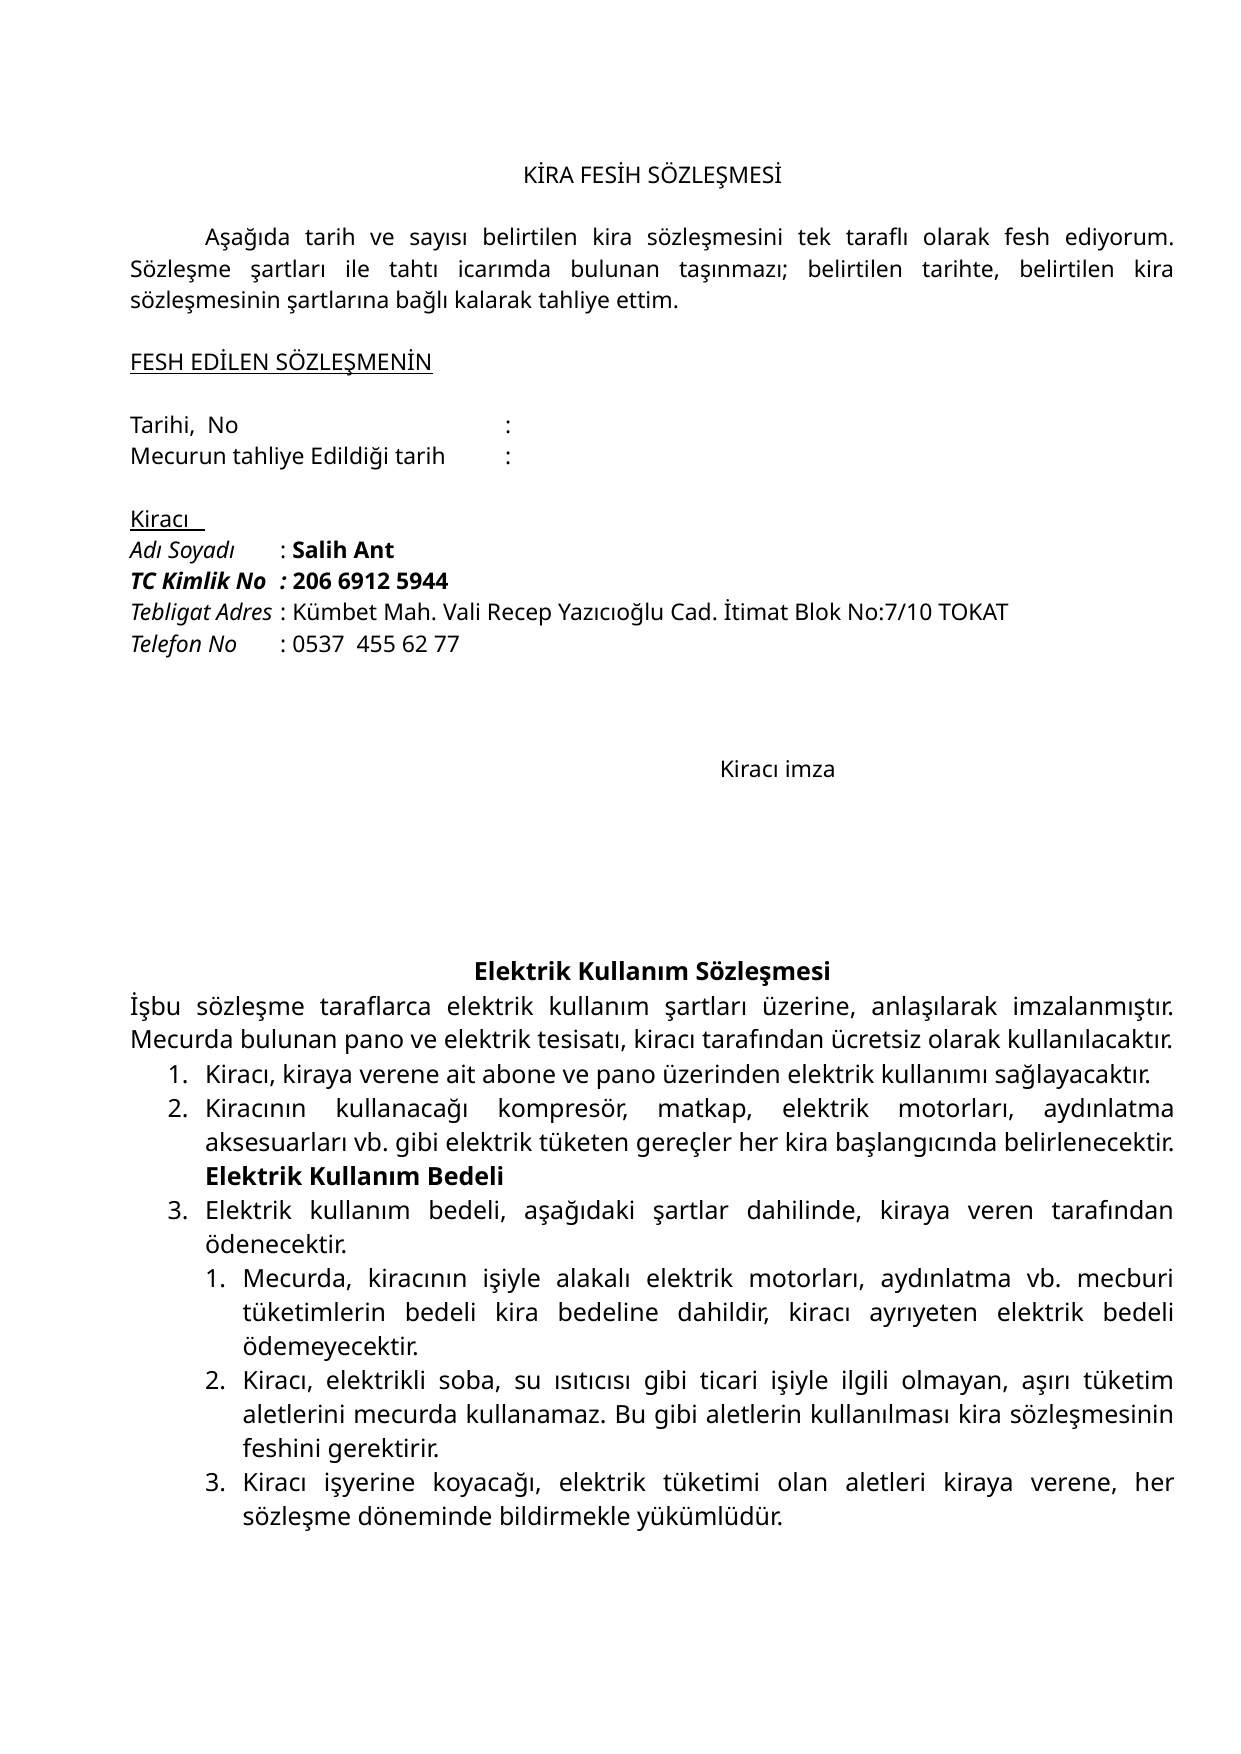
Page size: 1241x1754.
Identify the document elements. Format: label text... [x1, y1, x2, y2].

text Aşağıda tarih ve sayısı belirtilen kira sözleşmesini tek taraflı olarak fesh ediyorum. Sözleşme şartları ile tahtı icarımda bulunan taşınmazı; belirtilen tarihte, belirtilen kira sözleşmesinin şartlarına bağlı kalarak tahliye ettim. [130, 221, 1175, 315]
text İşbu sözleşme taraflarca elektrik kullanım şartları üzerine, anlaşılarak imzalanmıştır. Mecurda bulunan pano ve elektrik tesisatı, kiracı tarafından ücretsiz olarak kullanılacaktır. [130, 988, 1175, 1056]
list Elektrik kullanım bedeli, aşağıdaki şartlar dahilinde, kiraya veren tarafından ödenecektir. [167, 1192, 1175, 1261]
text Elektrik Kullanım Sözleşmesi [130, 954, 1175, 988]
text Tarihi, No : [130, 409, 1175, 440]
text KİRA FESİH SÖZLEŞMESİ [130, 159, 1175, 190]
text Tebligat Adres : Kümbet Mah. Vali Recep Yazıcıoğlu Cad. İtimat Blok No:7/10 TOKAT [130, 596, 1175, 627]
text Mecurun tahliye Edildiği tarih : [130, 440, 1175, 471]
list Elektrik Kullanım Bedeli [167, 1158, 1175, 1192]
text Kiracı [130, 502, 1175, 534]
list Mecurda, kiracının işiyle alakalı elektrik motorları, aydınlatma vb. mecburi tüketimlerin bedeli kira bedeline dahildir, kiracı ayrıyeten elektrik bedeli ödemeyecektir. [205, 1261, 1175, 1363]
text Telefon No : 0537 455 62 77 [130, 627, 1175, 659]
list Kiracının kullanacağı kompresör, matkap, elektrik motorları, aydınlatma aksesuarları vb. gibi elektrik tüketen gereçler her kira başlangıcında belirlenecektir. [167, 1090, 1175, 1158]
list Kiracı işyerine koyacağı, elektrik tüketimi olan aletleri kiraya verene, her sözleşme döneminde bildirmekle yükümlüdür. [205, 1465, 1175, 1533]
list Kiracı, elektrikli soba, su ısıtıcısı gibi ticari işiyle ilgili olmayan, aşırı tüketim aletlerini mecurda kullanamaz. Bu gibi aletlerin kullanılması kira sözleşmesinin feshini gerektirir. [205, 1363, 1175, 1465]
text TC Kimlik No : 206 6912 5944 [130, 565, 1175, 596]
text Adı Soyadı : Salih Ant [130, 534, 1175, 565]
list Kiracı, kiraya verene ait abone ve pano üzerinden elektrik kullanımı sağlayacaktır. [167, 1056, 1175, 1090]
text FESH EDİLEN SÖZLEŞMENİN [130, 346, 1175, 377]
text Kiracı imza [130, 752, 1175, 784]
